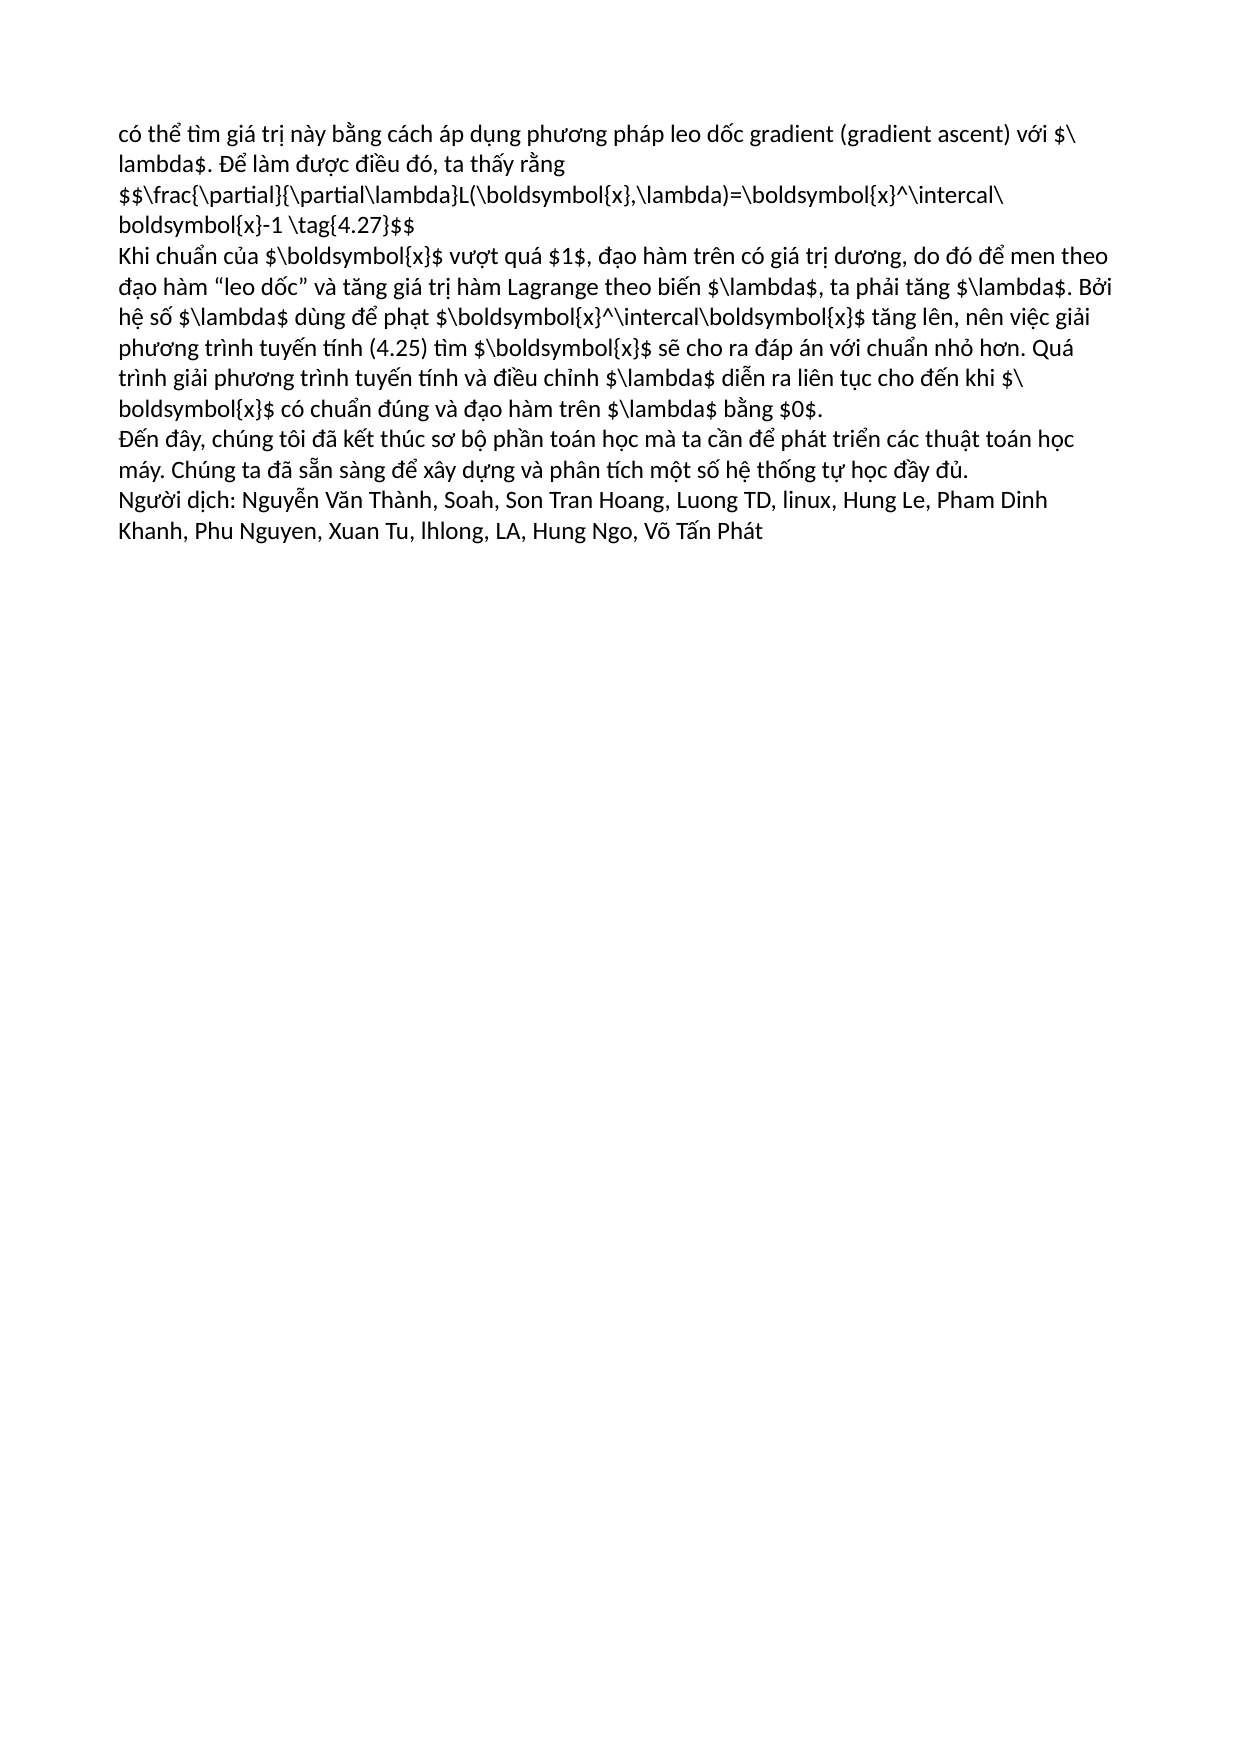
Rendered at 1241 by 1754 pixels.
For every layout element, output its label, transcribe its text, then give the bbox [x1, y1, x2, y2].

text Người dịch: Nguyễn Văn Thành, Soah, Son Tran Hoang, Luong TD, linux, Hung Le, Pham Dinh Khanh, Phu Nguyen, Xuan Tu, lhlong, LA, Hung Ngo, Võ Tấn Phát [118, 484, 1122, 545]
text có thể tìm giá trị này bằng cách áp dụng phương pháp leo dốc gradient (gradient ascent) với $\lambda$. Để làm được điều đó, ta thấy rằng [118, 118, 1122, 179]
text Đến đây, chúng tôi đã kết thúc sơ bộ phần toán học mà ta cần để phát triển các thuật toán học máy. Chúng ta đã sẵn sàng để xây dựng và phân tích một số hệ thống tự học đầy đủ. [118, 423, 1122, 484]
text Khi chuẩn của $\boldsymbol{x}$ vượt quá $1$, đạo hàm trên có giá trị dương, do đó để men theo đạo hàm “leo dốc” và tăng giá trị hàm Lagrange theo biến $\lambda$, ta phải tăng $\lambda$. Bởi hệ số $\lambda$ dùng để phạt $\boldsymbol{x}^\intercal\boldsymbol{x}$ tăng lên, nên việc giải phương trình tuyến tính (4.25) tìm $\boldsymbol{x}$ sẽ cho ra đáp án với chuẩn nhỏ hơn. Quá trình giải phương trình tuyến tính và điều chỉnh $\lambda$ diễn ra liên tục cho đến khi $\boldsymbol{x}$ có chuẩn đúng và đạo hàm trên $\lambda$ bằng $0$. [118, 240, 1122, 423]
text $$\frac{\partial}{\partial\lambda}L(\boldsymbol{x},\lambda)=\boldsymbol{x}^\intercal\boldsymbol{x}-1 \tag{4.27}$$ [118, 179, 1122, 240]
